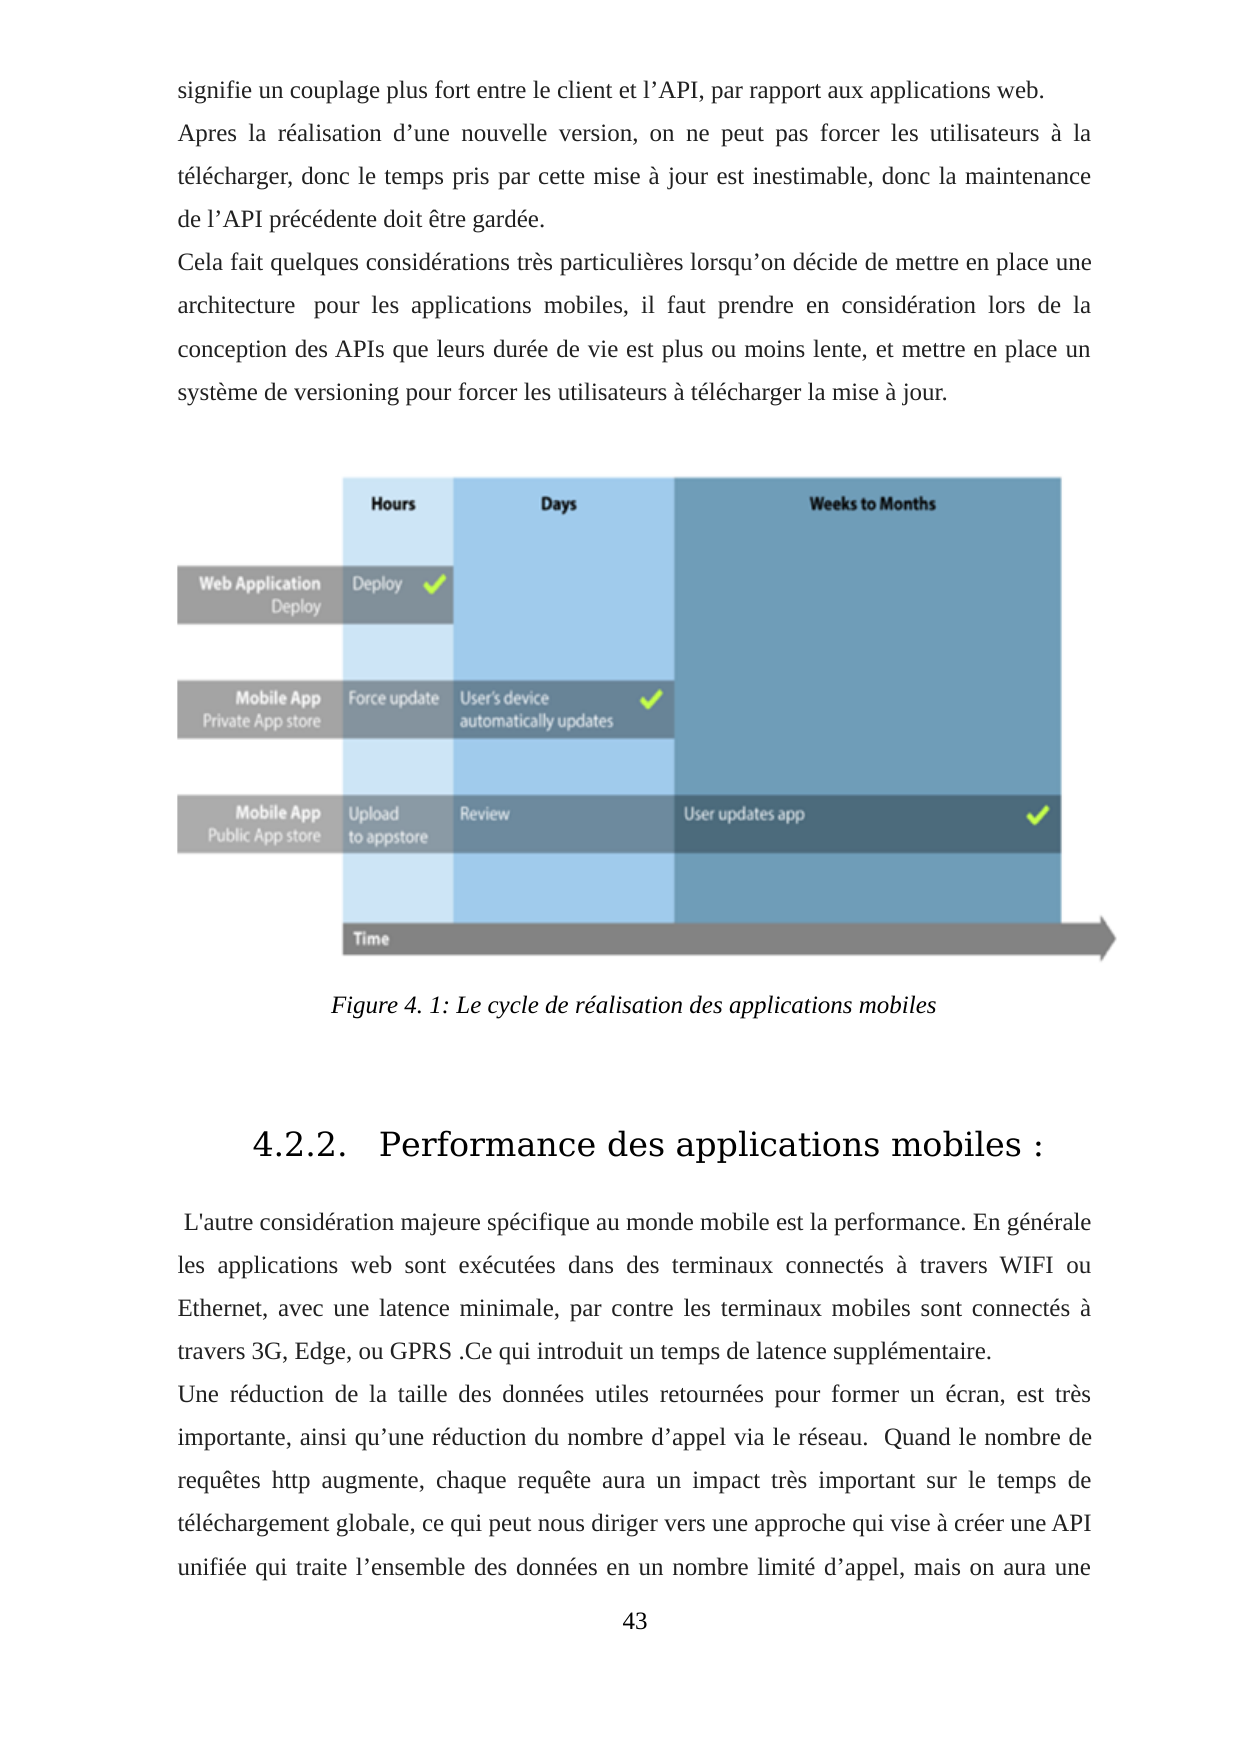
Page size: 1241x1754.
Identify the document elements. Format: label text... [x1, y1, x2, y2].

text Cela fait quelques considérations très particulières lorsqu’on décide de mettre en place une architecture pour les applications mobiles, il faut prendre en considération lors de la conception des APIs que leurs durée de vie est plus ou moins lente, et mettre en place un système de versioning pour forcer les utilisateurs à télécharger la mise à jour. [177, 247, 1092, 406]
text Apres la réalisation d’une nouvelle version, on ne peut pas forcer les utilisateurs à la télécharger, donc le temps pris par cette mise à jour est inestimable, donc la maintenance de l’API précédente doit être gardée. [177, 118, 1092, 233]
text Une réduction de la taille des données utiles retournées pour former un écran, est très importante, ainsi qu’une réduction du nombre d’appel via le réseau. Quand le nombre de requêtes http augmente, chaque requête aura un impact très important sur le temps de téléchargement globale, ce qui peut nous diriger vers une approche qui vise à créer une API unifiée qui traite l’ensemble des données en un nombre limité d’appel, mais on aura une [177, 1379, 1092, 1580]
text L'autre considération majeure spécifique au monde mobile est la performance. En générale les applications web sont exécutées dans des terminaux connectés à travers WIFI ou Ethernet, avec une latence minimale, par contre les terminaux mobiles sont connectés à travers 3G, Edge, ou GPRS .Ce qui introduit un temps de latence supplémentaire. [177, 1207, 1092, 1365]
text Figure 4. 1: Le cycle de réalisation des applications mobiles [177, 990, 1092, 1019]
list Performance des applications mobiles : [252, 1123, 1092, 1163]
text signifie un couplage plus fort entre le client et l’API, par rapport aux applications web. [177, 75, 1092, 104]
